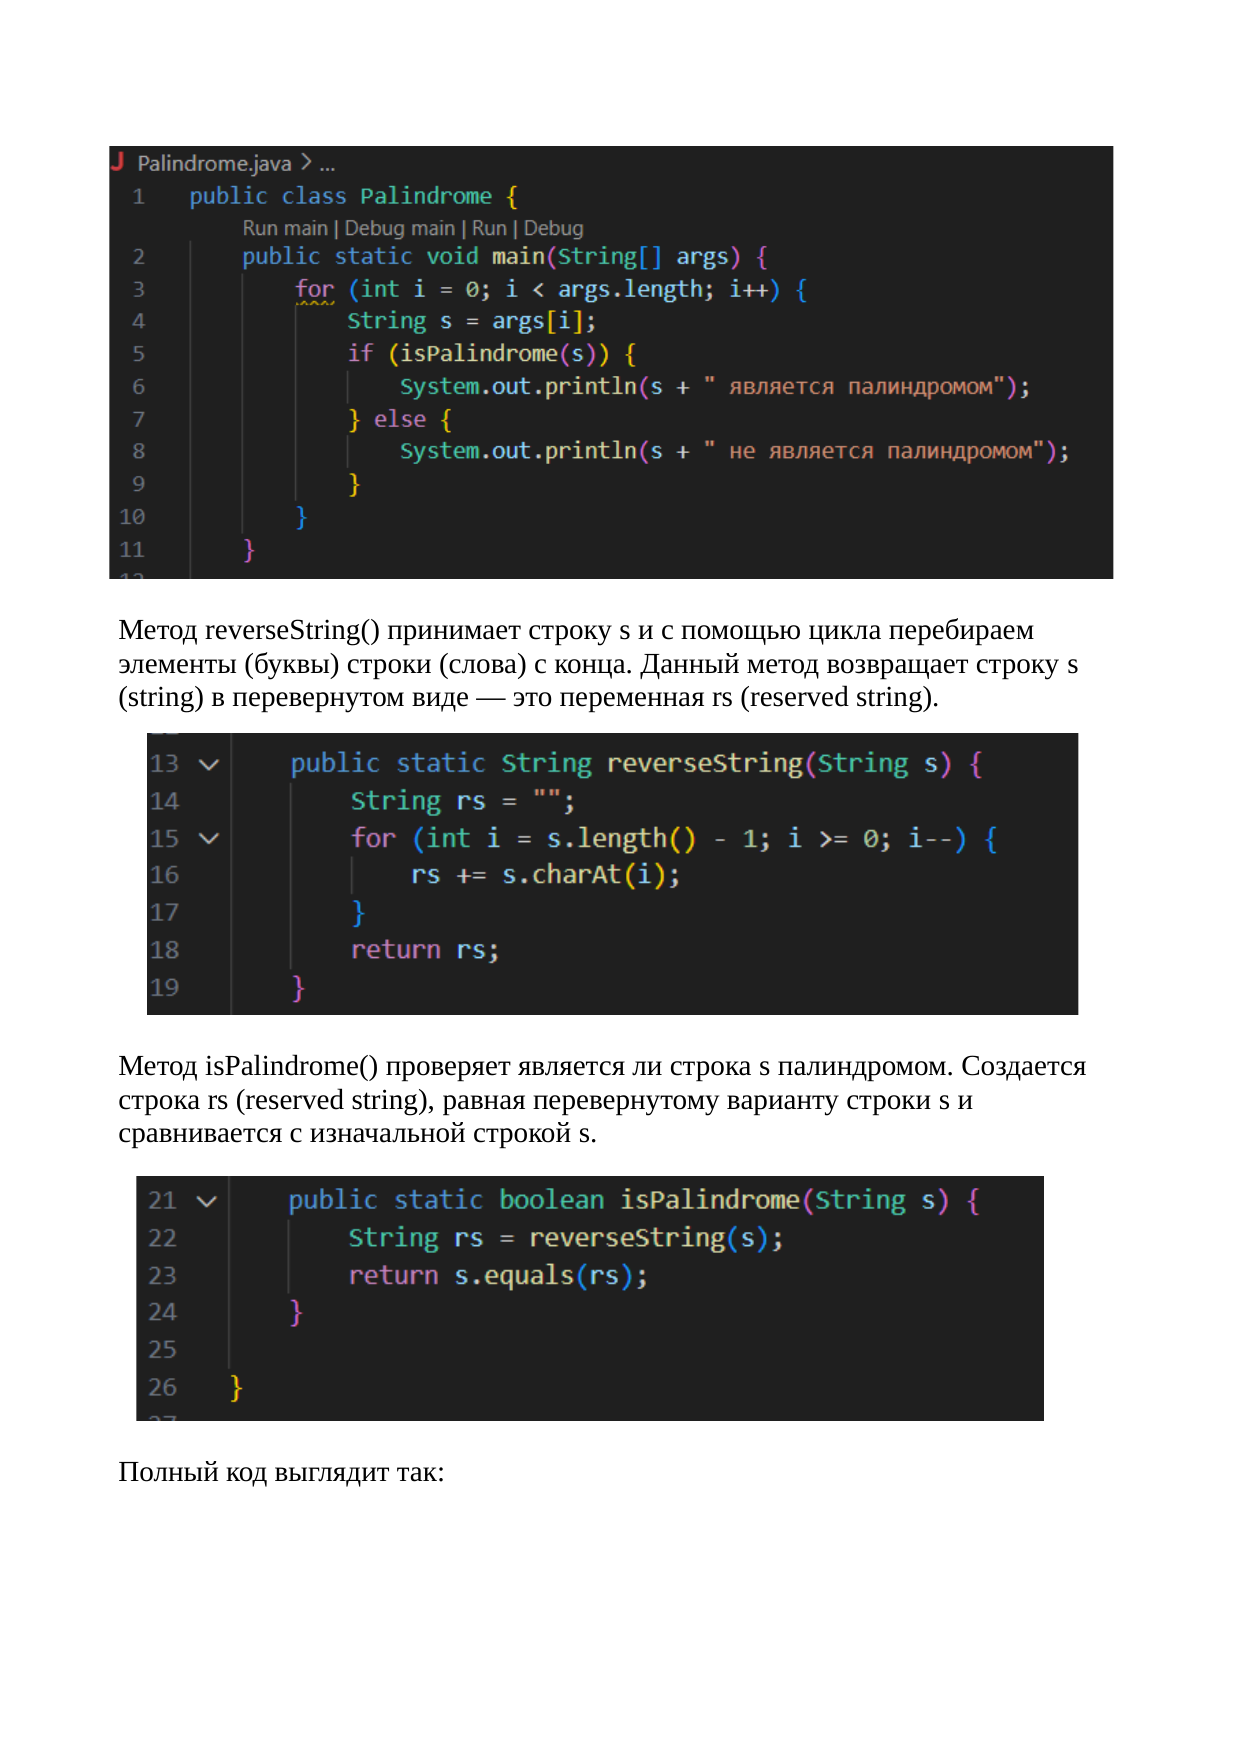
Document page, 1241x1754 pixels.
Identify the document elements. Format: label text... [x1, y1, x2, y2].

text Полный код выглядит так: [118, 1454, 1122, 1488]
picture [109, 146, 1114, 579]
picture [136, 1176, 1044, 1421]
text Метод isPalindrome() проверяет является ли строка s палиндромом. Создается строка rs (reserved string), равная перевернутому варианту строки s и сравнивается с изначальной строкой s. [118, 1048, 1122, 1149]
picture [147, 733, 1079, 1015]
text Метод reverseString() принимает строку s и с помощью цикла перебираем элементы (буквы) строки (слова) с конца. Данный метод возвращает строку s (string) в перевернутом виде — это переменная rs (reserved string). [118, 612, 1122, 713]
